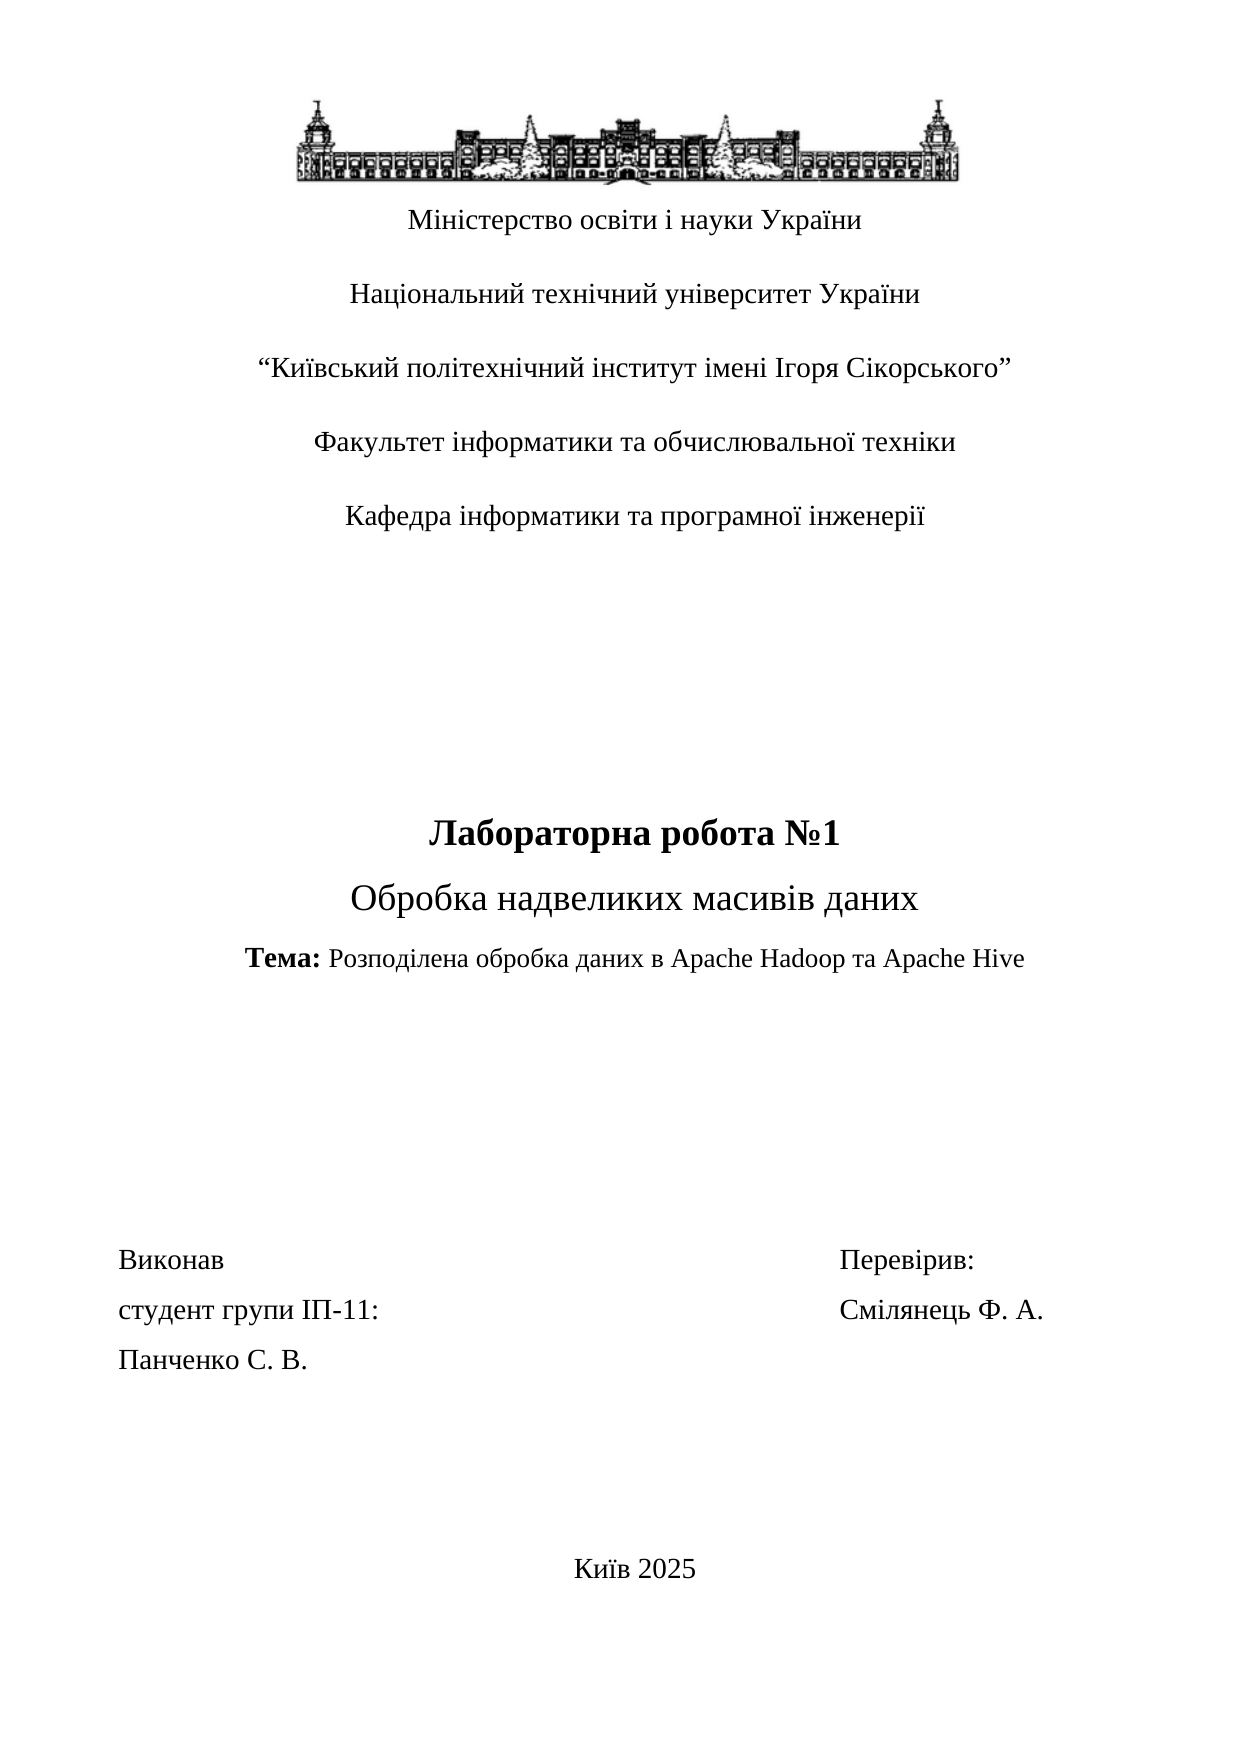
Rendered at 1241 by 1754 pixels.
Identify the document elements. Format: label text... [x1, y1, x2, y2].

text Виконав Перевірив: [118, 1242, 1152, 1275]
text Міністерство освіти і науки України [118, 202, 1152, 236]
text Обробка надвеликих масивів даних [118, 875, 1152, 918]
text Київ 2025 [118, 1551, 1152, 1585]
text Національний технічний університет України [118, 276, 1152, 310]
text Панченко С. В. [118, 1342, 1152, 1376]
text Лабораторна робота №1 [118, 811, 1152, 854]
text Тема: Розподілена обробка даних в Apache Hadoop та Apache Hive [118, 940, 1152, 973]
text Факультет інформатики та обчислювальної техніки [118, 424, 1152, 458]
text Кафедра інформатики та програмної інженерії [118, 498, 1152, 532]
text студент групи ІП-11: Смілянець Ф. А. [118, 1292, 1152, 1326]
text “Київський політехнічний інститут імені Ігоря Сікорського” [118, 350, 1152, 384]
picture [259, 88, 1010, 189]
